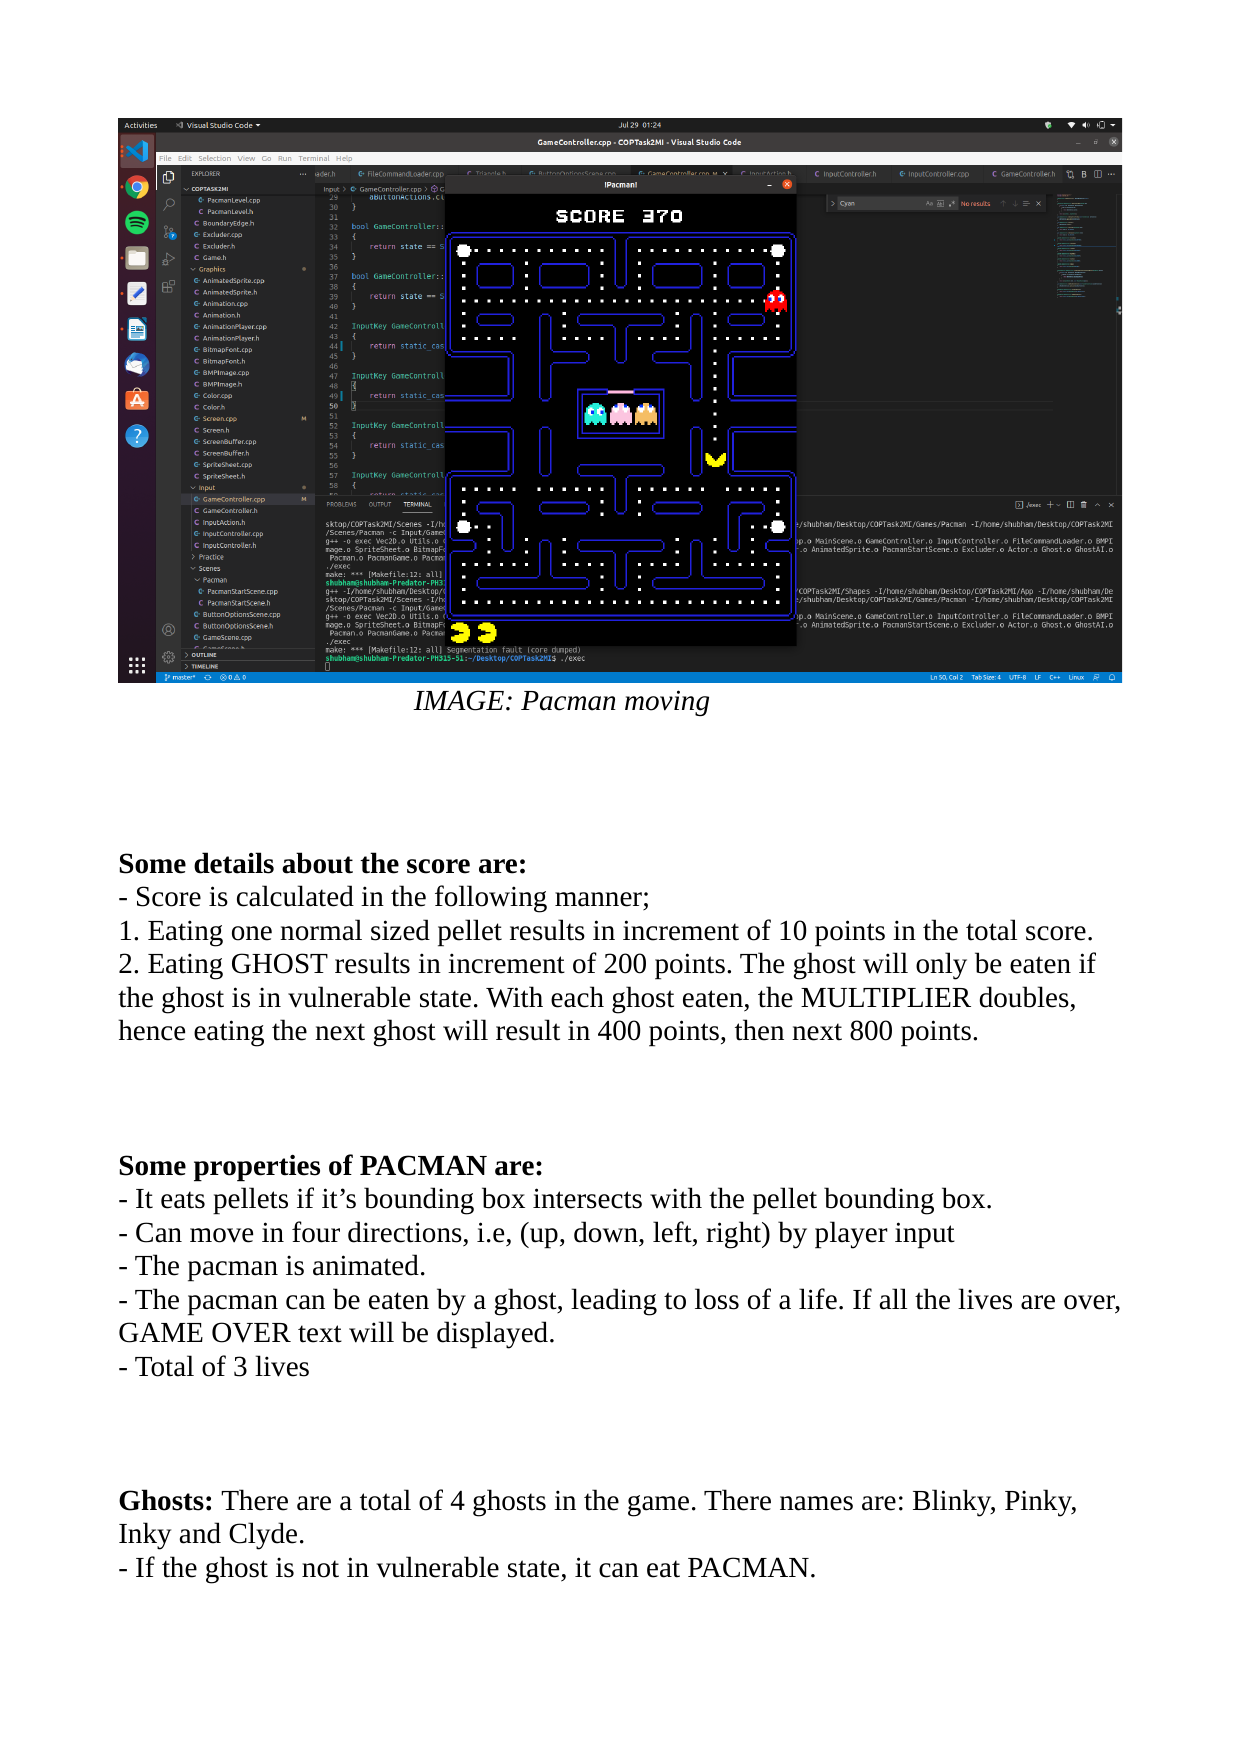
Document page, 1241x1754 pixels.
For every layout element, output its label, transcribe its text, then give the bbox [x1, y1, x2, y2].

text - Score is calculated in the following manner; [118, 879, 1122, 913]
text Some details about the score are: [118, 846, 1122, 879]
text 2. Eating GHOST results in increment of 200 points. The ghost will only be eaten if the ghost is in vulnerable state. With each ghost eaten, the MULTIPLIER doubles, hence eating the next ghost will result in 400 points, then next 800 points. [118, 946, 1122, 1047]
text - It eats pellets if it’s bounding box intersects with the pellet bounding box. [118, 1181, 1122, 1215]
text Ghosts: There are a total of 4 ghosts in the game. There names are: Blinky, Pinky, Inky and Clyde. [118, 1483, 1122, 1550]
text Some properties of PACMAN are: [118, 1148, 1122, 1181]
text - If the ghost is not in vulnerable state, it can eat PACMAN. [118, 1550, 1122, 1584]
picture [118, 118, 1123, 683]
text IMAGE: Pacman moving [118, 683, 1122, 716]
text - Total of 3 lives [118, 1349, 1122, 1382]
text - Can move in four directions, i.e, (up, down, left, right) by player input [118, 1215, 1122, 1248]
text - The pacman is animated. [118, 1248, 1122, 1282]
text 1. Eating one normal sized pellet results in increment of 10 points in the total score. [118, 913, 1122, 946]
text - The pacman can be eaten by a ghost, leading to loss of a life. If all the lives are over, GAME OVER text will be displayed. [118, 1282, 1122, 1349]
